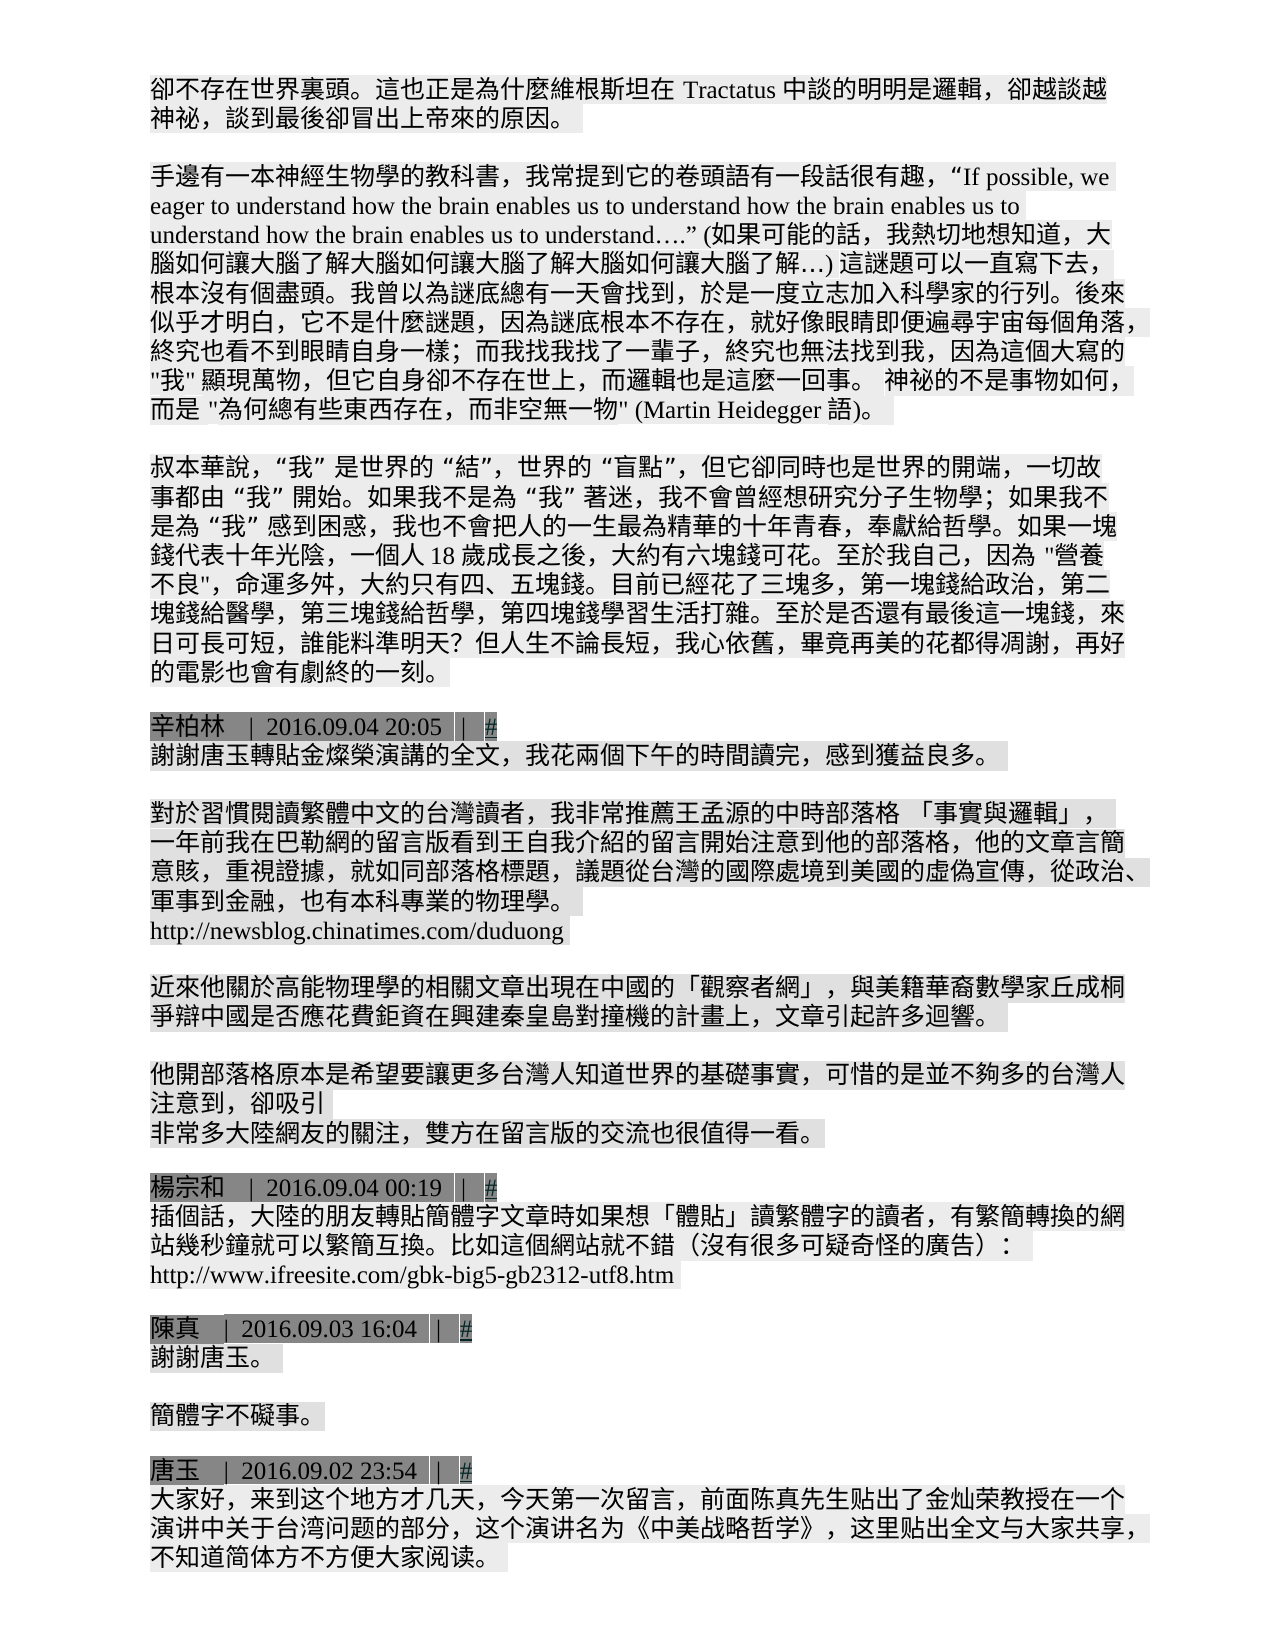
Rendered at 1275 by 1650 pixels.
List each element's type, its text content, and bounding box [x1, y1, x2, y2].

text 辛柏林 | 2016.09.04 20:05 | # [150, 712, 1125, 741]
text 楊宗和 | 2016.09.04 00:19 | # [150, 1173, 1125, 1202]
text 插個話，大陸的朋友轉貼簡體字文章時如果想「體貼」讀繁體字的讀者，有繁簡轉換的網站幾秒鐘就可以繁簡互換。比如這個網站就不錯（沒有很多可疑奇怪的廣告）： http://www.ifreesite.com/gbk-big5-gb2312-utf8.htm [150, 1202, 1125, 1289]
text 謝謝唐玉轉貼金燦榮演講的全文，我花兩個下午的時間讀完，感到獲益良多。 對於習慣閱讀繁體中文的台灣讀者，我非常推薦王孟源的中時部落格 「事實與邏輯」， 一年前我在巴勒網的留言版看到王自我介紹的留言開始注意到他的部落格，他的文章言簡意賅，重視證據，就如同部落格標題，議題從台灣的國際處境到美國的虛偽宣傳，從政治、軍事到金融，也有本科專業的物理學。 http://newsblog.chinatimes.com/duduong 近來他關於高能物理學的相關文章出現在中國的「觀察者網」，與美籍華裔數學家丘成桐爭辯中國是否應花費鉅資在興建秦皇島對撞機的計畫上，文章引起許多迴響。 他開部落格原本是希望要讓更多台灣人知道世界的基礎事實，可惜的是並不夠多的台灣人注意到，卻吸引 非常多大陸網友的關注，雙方在留言版的交流也很值得一看。 [150, 741, 1125, 1148]
text 陳真 | 2016.09.03 16:04 | # [150, 1314, 1125, 1344]
text 謝謝唐玉。 簡體字不礙事。 [150, 1344, 1125, 1431]
text 唐玉 | 2016.09.02 23:54 | # [150, 1456, 1125, 1485]
text 王孟源先生學養俱佳，很 "不" 台灣，這類文字在台灣相當罕見。盛行於台灣的幾乎全是一些綠油油、鎂光閃閃的名嘴型醫師、老師或口交型的所謂社運人士或努力轉型為政客的什麼改革派與理想家等等等，隨便寫幾句鳥話，媒體就馬上大登特登。 以下與王先生網頁名稱無關，純粹借題發揮。 我們平常口語總說 "這個不合邏輯"、"那個邏輯有問題" 等等，這話沒啥問題。比方說，人不是我殺的，因為案發現場是在台南，而我昨天在台北，案發時間一度還處於 "昏迷" 狀態，人當然不是我殺的，硬要栽贓，便是 "不合邏輯"，難道我能夢裏發功、隔山打牛？ 重點是，此邏輯非彼邏輯，我們一般說的邏輯，並非哲學上或數學上那種邏輯。但這裏頭有幾個問題： 首先，"彼邏輯" 很容易分出個高下，但 "此邏輯" 卻往往只能各說各話。為什麼呢？因為你有你的 "邏輯"，我有我的 "邏輯"，環肥燕瘦，各有所好。議論之中，所謂 "事實" 自然就成為一種攻擊或捍衛一己邏輯的武器。這時候，問題又來了。"此事實" 事實上也非 "彼事實"，非哲學上那樣一種宛若原子般、顛撲不破的 "事實"。"此事實" 是一種有意無意的省略，省略了主詞，前面應該還有個 "我" 字，全名應該叫做 "我所看到的事實"，或是 "我所挑選出來的事實"。 在這個意義上，巴勒斯坦資訊網其實就是個詐騙集團，不過卻是相當誠實的一群騙子。我們提供許多資訊或所謂事實，但事實上呢，除了上帝，誰能說出事實？事實無窮無盡，當我們從中擇其一二，事實便不再是事實，而成為我眼中的事實。 各位家教良好，把拔馬麻一定都有教過，騙人是不好的。但是，有些時候卻不得不騙，因為我們畢竟不是在討論數學或 "彼邏輯"，不是在討論一種一翻兩瞪眼的東西，而是企圖指向一個不可說 (ineffable) 的 "真理"。因其不可說，套句齊克果的話，因其無法從正面下手，只好從背面來。齊克果說，這是一種 "間接的溝通"，目的是要 "把人給騙進真理裏頭來"。 騙人有兩種，一種來陰的，造謠撒謊抹黑，這部份是綠油油台灣人的專長，不用特別介紹。另一種是光明磊落地行騙，就像傳教士那樣，天知道上帝國何時普行於世，但他還是得這麼說，看能不能把你給 "騙進真理裏頭來"。這時候，就不是 "知不知道" 的問題了，而是 "信不信" 方能起作用。信者為真。 有些真理一翻兩瞪眼，無可言說，但也有一種真理同樣無可言說，卻不是一翻兩瞪眼，而只能大眼瞪小眼；我就像個說書人那樣，瞎掰個故事，掰完瞪著觀眾瞧，看看你們有啥反應，總之信不信就由你了，信也好，不信也沒辦法，畢竟它既不真也不假，它只是個故事，而非事實。 另一個問題是：不管哪一種 "事實"，搭 "此邏輯" 沒問題，但若要搭上 "彼邏輯"，似乎就有點荒唐了。彼邏輯既是先驗 (transcendental)，如何可能跟事實與經驗扯上關係？兩者不在同一個平面上；就跟神一樣，邏輯無所不在，卻不存在世上，而是世界之所以成立的前提要件。就跟神一樣，它既無本體，亦無表象任何事物，當然也不是一種認知的對象。若要說維根斯坦和一大票邏輯學家有什麼根本上的不同，大概就是這一點。 他曾舉了個例：假若我發願要寫一本巨著，把世上一切萬事萬物統統寫到書裏頭來，書名就叫做 "我所看到的世界"。維根斯坦說，理論上，你可以把世上一切全部寫進書裏頭，但有個東西卻無論如何都寫不進去，那就是 "我"。就比方說，我買了一台超強大吸塵器，比黑洞還厲害，星星月亮太陽整個宇宙都能吸，但有個東西絕對吸不進去，那就是它自己。"彼邏輯" 大約就是這麼一回事，無所不在，但卻獨立於世，與事實及經驗扯不上關係；就如同我的巨著 "我所看到的世界" 一書中所有的事物都預設了 "我" 的存在，但 "我" 卻不存在世界裏頭。這也正是為什麼維根斯坦在 Tractatus 中談的明明是邏輯，卻越談越神祕，談到最後卻冒出上帝來的原因。 手邊有一本神經生物學的教科書，我常提到它的卷頭語有一段話很有趣，“If possible, we eager to understand how the brain enables us to understand how the brain enables us to understand how the brain enables us to understand….” (如果可能的話，我熱切地想知道，大腦如何讓大腦了解大腦如何讓大腦了解大腦如何讓大腦了解…) 這謎題可以一直寫下去，根本沒有個盡頭。我曾以為謎底總有一天會找到，於是一度立志加入科學家的行列。後來似乎才明白，它不是什麼謎題，因為謎底根本不存在，就好像眼睛即便遍尋宇宙每個角落，終究也看不到眼睛自身一樣；而我找我找了一輩子，終究也無法找到我，因為這個大寫的 "我" 顯現萬物，但它自身卻不存在世上，而邏輯也是這麼一回事。 神祕的不是事物如何，而是 "為何總有些東西存在，而非空無一物" (Martin Heidegger 語)。 叔本華說，“我” 是世界的 “結”，世界的 “盲點”，但它卻同時也是世界的開端，一切故事都由 “我” 開始。如果我不是為 “我” 著迷，我不會曾經想研究分子生物學；如果我不是為 “我” 感到困惑，我也不會把人的一生最為精華的十年青春，奉獻給哲學。如果一塊錢代表十年光陰，一個人18 歲成長之後，大約有六塊錢可花。至於我自己，因為 "營養不良"，命運多舛，大約只有四、五塊錢。目前已經花了三塊多，第一塊錢給政治，第二塊錢給醫學，第三塊錢給哲學，第四塊錢學習生活打雜。至於是否還有最後這一塊錢，來日可長可短，誰能料準明天？但人生不論長短，我心依舊，畢竟再美的花都得凋謝，再好的電影也會有劇終的一刻。 [150, 75, 1125, 687]
